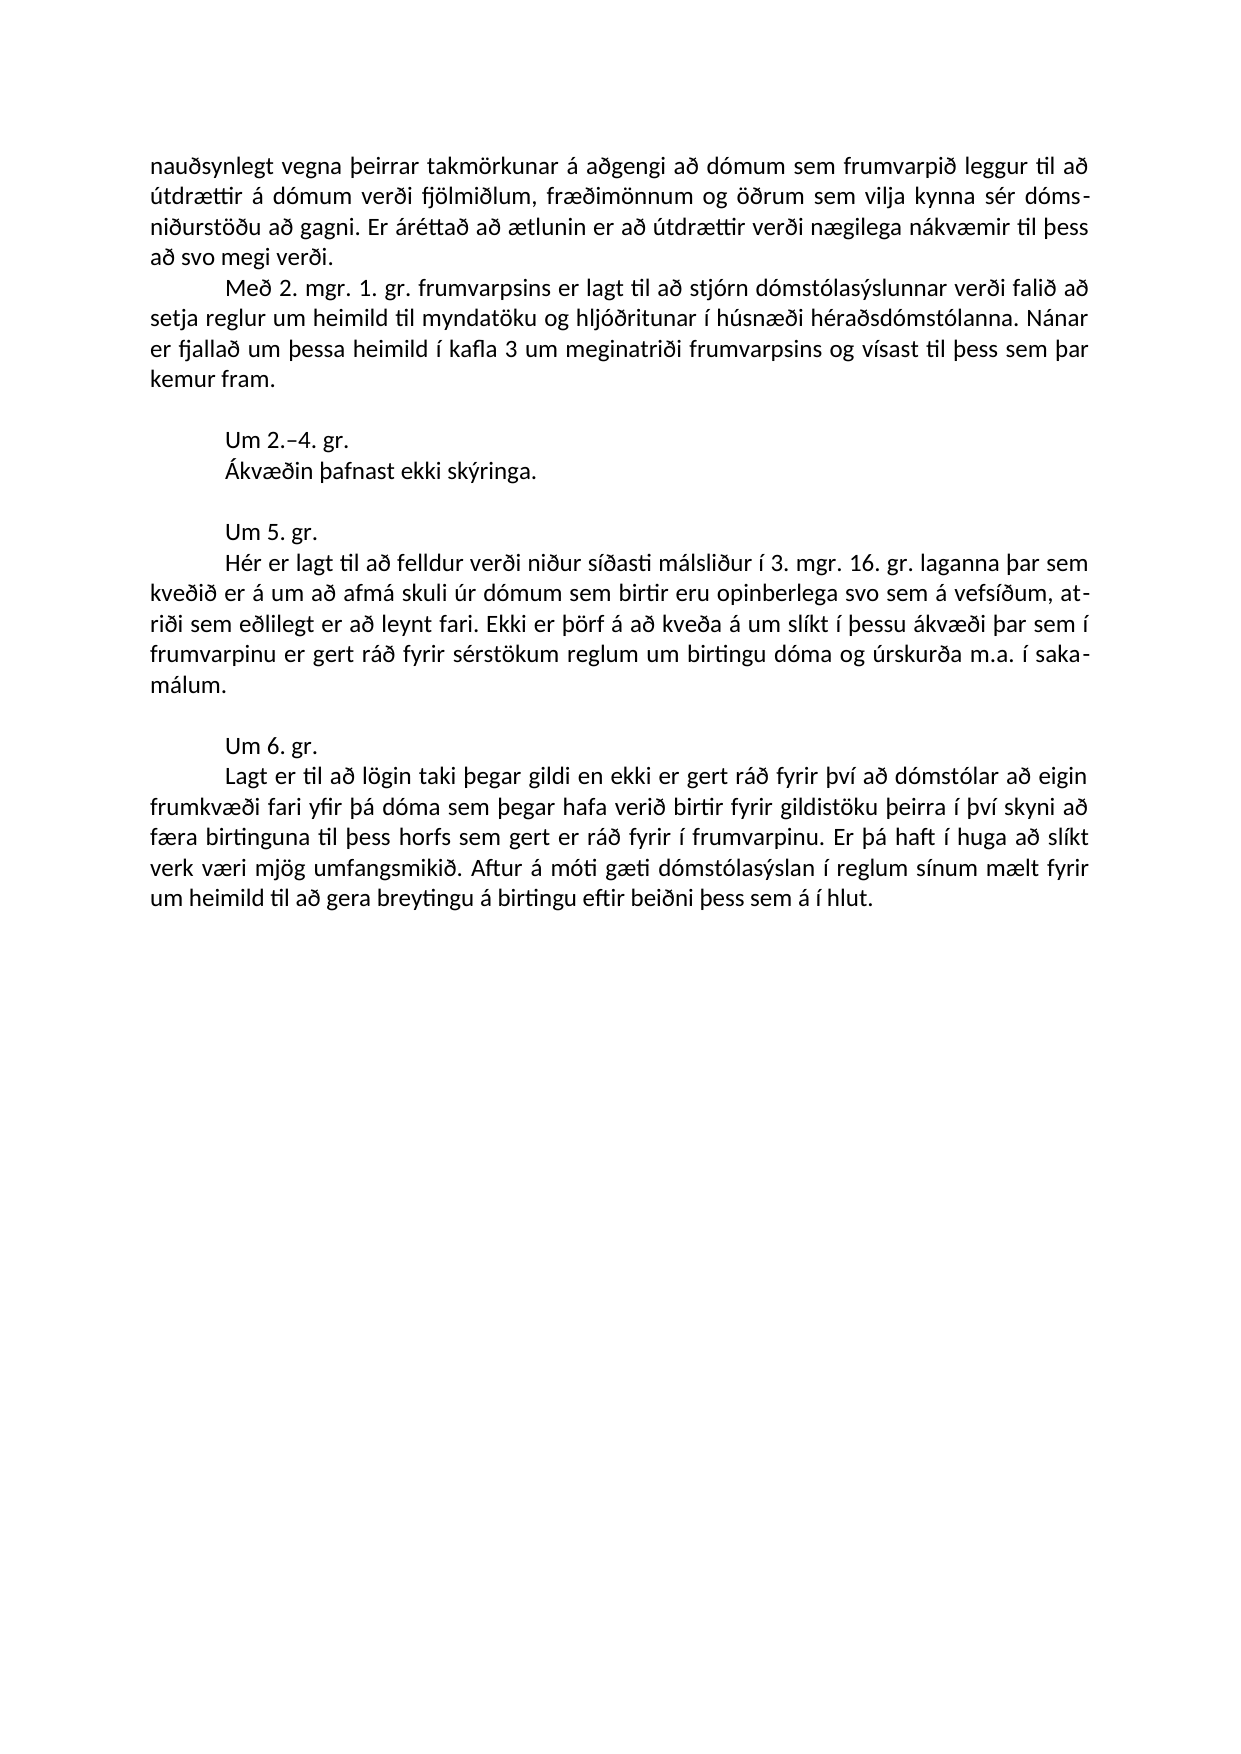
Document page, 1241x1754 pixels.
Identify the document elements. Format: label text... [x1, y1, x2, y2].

text Ákvæðin þafnast ekki skýringa. [150, 455, 1090, 486]
text Lagt er til að lögin taki þegar gildi en ekki er gert ráð fyrir því að dómstólar að eigin frumkvæði fari yfir þá dóma sem þegar hafa verið birtir fyrir gildistöku þeirra í því skyni að færa birtinguna til þess horfs sem gert er ráð fyrir í frumvarpinu. Er þá haft í huga að slíkt verk væri mjög umfangsmikið. Aftur á móti gæti dómstólasýslan í reglum sínum mælt fyrir um heimild til að gera breytingu á birtingu eftir beiðni þess sem á í hlut. [150, 760, 1090, 913]
text Með 2. mgr. 1. gr. frumvarpsins er lagt til að stjórn dómstólasýslunnar verði falið að setja reglur um heimild til myndatöku og hljóðritunar í húsnæði héraðsdómstólanna. Nánar er fjallað um þessa heimild í kafla 3 um meginatriði frumvarpsins og vísast til þess sem þar kemur fram. [150, 272, 1090, 394]
text Um 2.–4. gr. [150, 425, 1090, 455]
text Hér er lagt til að felldur verði niður síðasti málsliður í 3. mgr. 16. gr. laganna þar sem kveðið er á um að afmá skuli úr dómum sem birtir eru opinberlega svo sem á vefsíðum, at­riði sem eðlilegt er að leynt fari. Ekki er þörf á að kveða á um slíkt í þessu ákvæði þar sem í frumvarpinu er gert ráð fyrir sérstökum reglum um birtingu dóma og úrskurða m.a. í saka­málum. [150, 547, 1090, 699]
text Um 6. gr. [150, 730, 1090, 760]
text nauðsynlegt vegna þeirrar takmörkunar á aðgengi að dómum sem frumvarpið leggur til að útdrættir á dómum verði fjölmiðlum, fræðimönnum og öðrum sem vilja kynna sér dóms­niðurstöðu að gagni. Er áréttað að ætlunin er að útdrættir verði nægilega nákvæmir til þess að svo megi verði. [150, 150, 1090, 272]
text Um 5. gr. [150, 516, 1090, 547]
